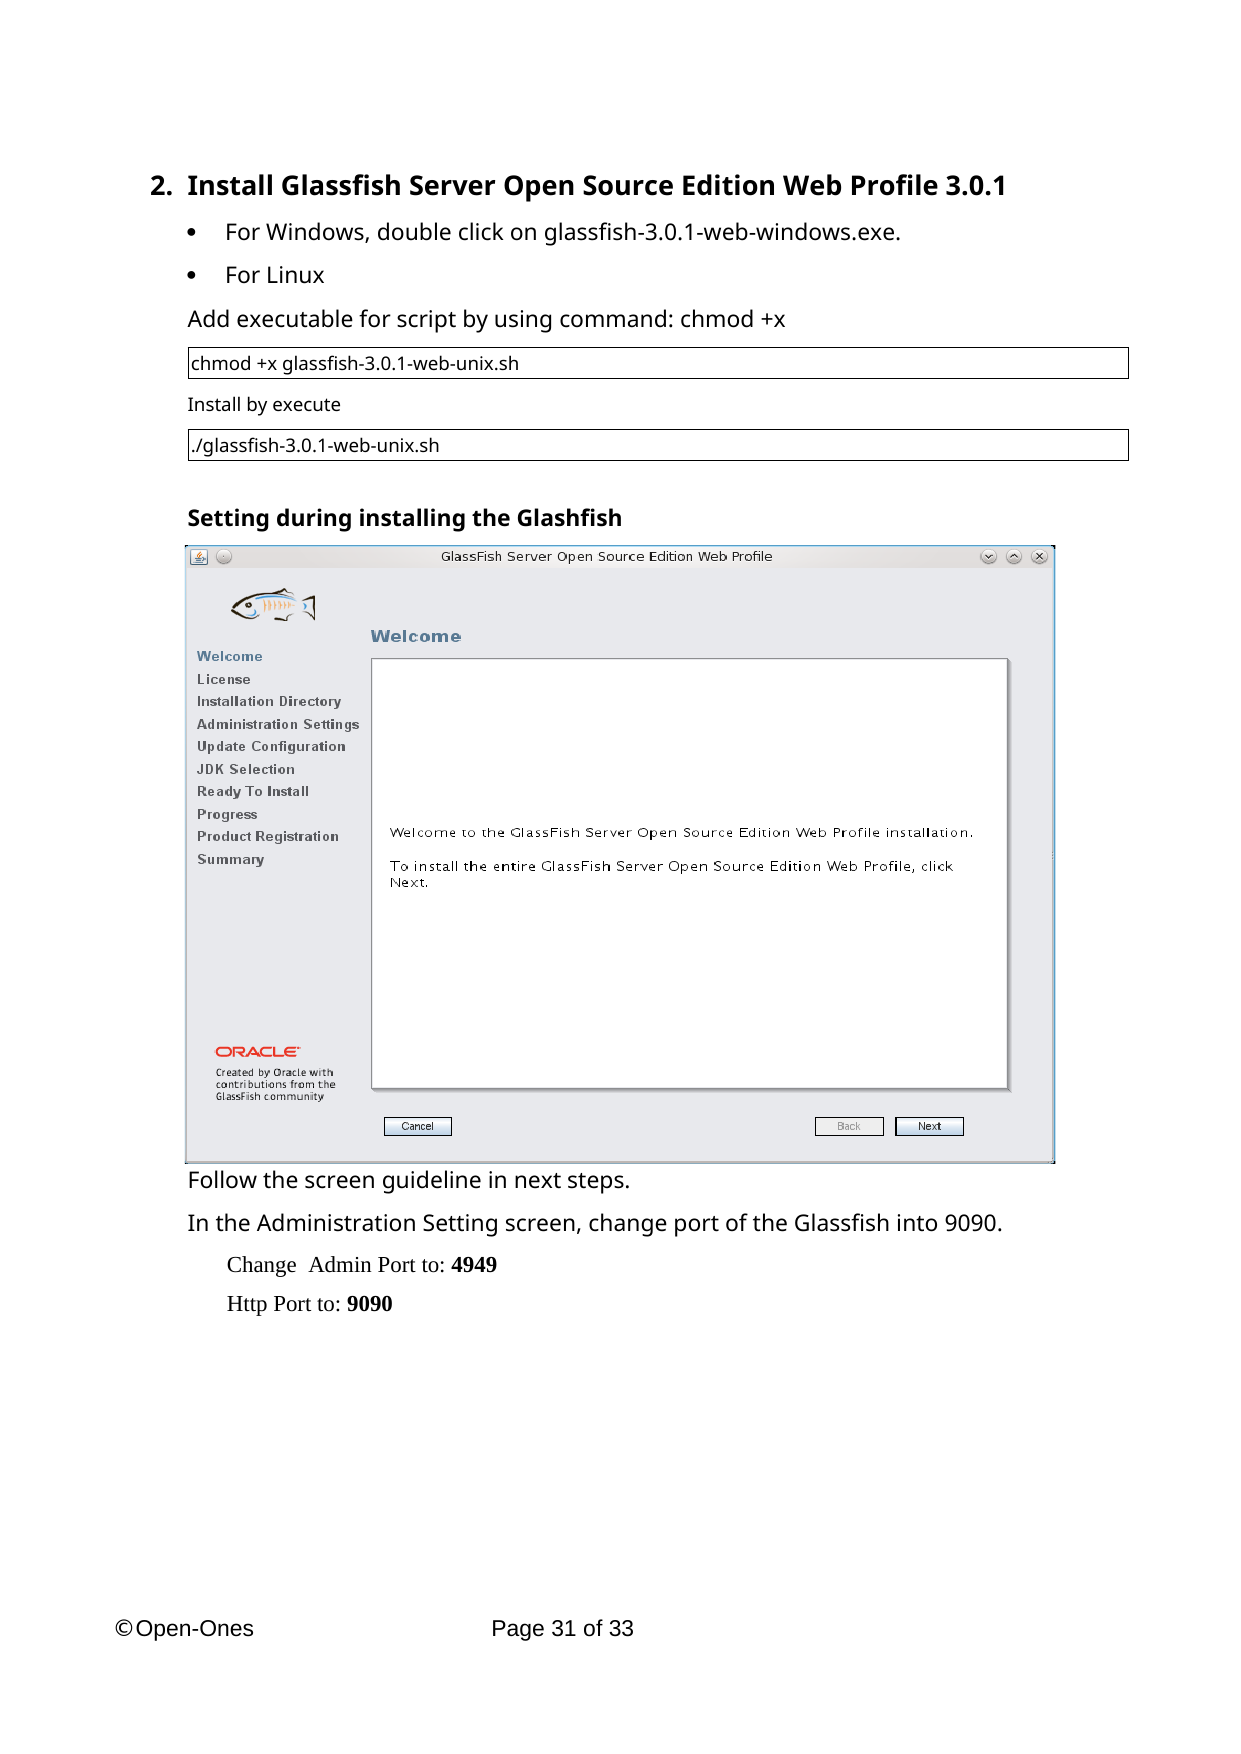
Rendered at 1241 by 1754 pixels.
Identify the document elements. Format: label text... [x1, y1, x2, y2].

text Setting during installing the Glashfish [187, 502, 1128, 533]
text chmod +x glassfish-3.0.1-web-unix.sh [189, 348, 1128, 378]
subtitle Install Glassfish Server Open Source Edition Web Profile 3.0.1 [150, 166, 1128, 203]
text Install by execute [187, 391, 1128, 416]
text Change Admin Port to: 4949 [227, 1251, 1128, 1277]
text In the Administration Setting screen, change port of the Glassfish into 9090. [187, 1207, 1128, 1239]
picture [184, 545, 1056, 1164]
list For Windows, double click on glassfish-3.0.1-web-windows.exe. [187, 216, 1128, 247]
text Http Port to: 9090 [227, 1290, 1128, 1316]
text ./glassfish-3.0.1-web-unix.sh [189, 430, 1128, 460]
text Follow the screen guideline in next steps. [187, 1070, 1128, 1195]
list For Linux [187, 259, 1128, 291]
text Add executable for script by using command: chmod +x [187, 303, 1128, 334]
